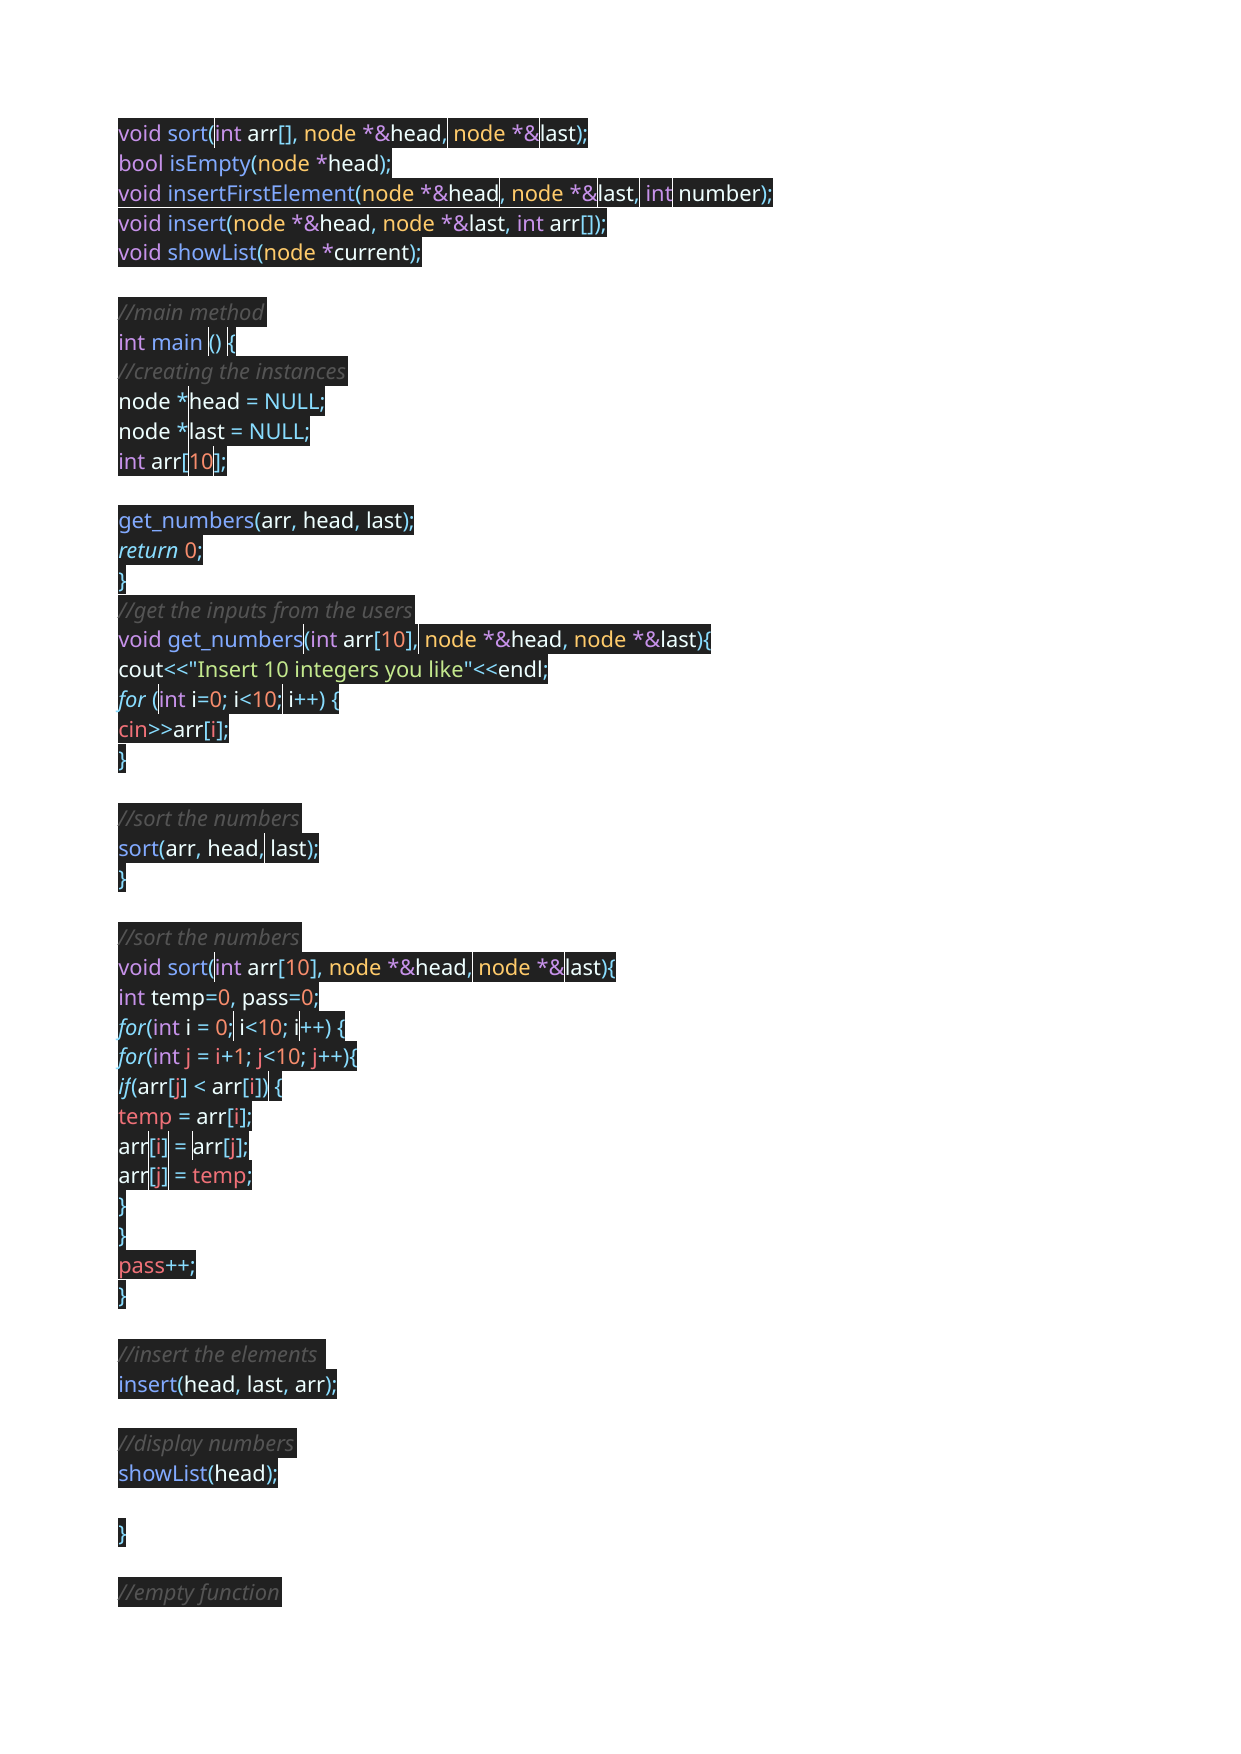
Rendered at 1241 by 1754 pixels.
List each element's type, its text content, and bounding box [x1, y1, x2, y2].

text void sort(int arr[], node *&head, node *&last); [118, 118, 1122, 148]
text bool isEmpty(node *head); [118, 148, 1122, 178]
text void insert(node *&head, node *&last, int arr[]); [118, 207, 1122, 237]
text arr[j] = temp; [118, 1160, 1122, 1190]
text //insert the elements [118, 1339, 1122, 1369]
text } [118, 565, 1122, 594]
text //main method [118, 297, 1122, 327]
text int main () { [118, 327, 1122, 356]
text void insertFirstElement(node *&head, node *&last, int number); [118, 178, 1122, 207]
text //creating the instances [118, 356, 1122, 386]
text } [118, 863, 1122, 892]
text //empty function [118, 1577, 1122, 1607]
text node *last = NULL; [118, 416, 1122, 446]
text arr[i] = arr[j]; [118, 1131, 1122, 1160]
text //sort the numbers [118, 922, 1122, 952]
text pass++; [118, 1250, 1122, 1279]
text //get the inputs from the users [118, 594, 1122, 624]
text void get_numbers(int arr[10], node *&head, node *&last){ [118, 624, 1122, 654]
text return 0; [118, 535, 1122, 565]
text } [118, 1190, 1122, 1220]
text node *head = NULL; [118, 386, 1122, 416]
text cin>>arr[i]; [118, 714, 1122, 743]
text if(arr[j] < arr[i]) { [118, 1071, 1122, 1101]
text for (int i=0; i<10; i++) { [118, 684, 1122, 714]
text void showList(node *current); [118, 237, 1122, 267]
text } [118, 1279, 1122, 1309]
text int temp=0, pass=0; [118, 982, 1122, 1011]
text //sort the numbers [118, 803, 1122, 833]
text cout<<"Insert 10 integers you like"<<endl; [118, 654, 1122, 684]
text for(int j = i+1; j<10; j++){ [118, 1041, 1122, 1071]
text } [118, 1220, 1122, 1250]
text for(int i = 0; i<10; i++) { [118, 1011, 1122, 1041]
text insert(head, last, arr); [118, 1369, 1122, 1399]
text } [118, 743, 1122, 773]
text showList(head); [118, 1458, 1122, 1488]
text } [118, 1518, 1122, 1547]
text sort(arr, head, last); [118, 833, 1122, 863]
text int arr[10]; [118, 446, 1122, 476]
text void sort(int arr[10], node *&head, node *&last){ [118, 952, 1122, 982]
text temp = arr[i]; [118, 1101, 1122, 1131]
text get_numbers(arr, head, last); [118, 505, 1122, 535]
text //display numbers [118, 1428, 1122, 1458]
